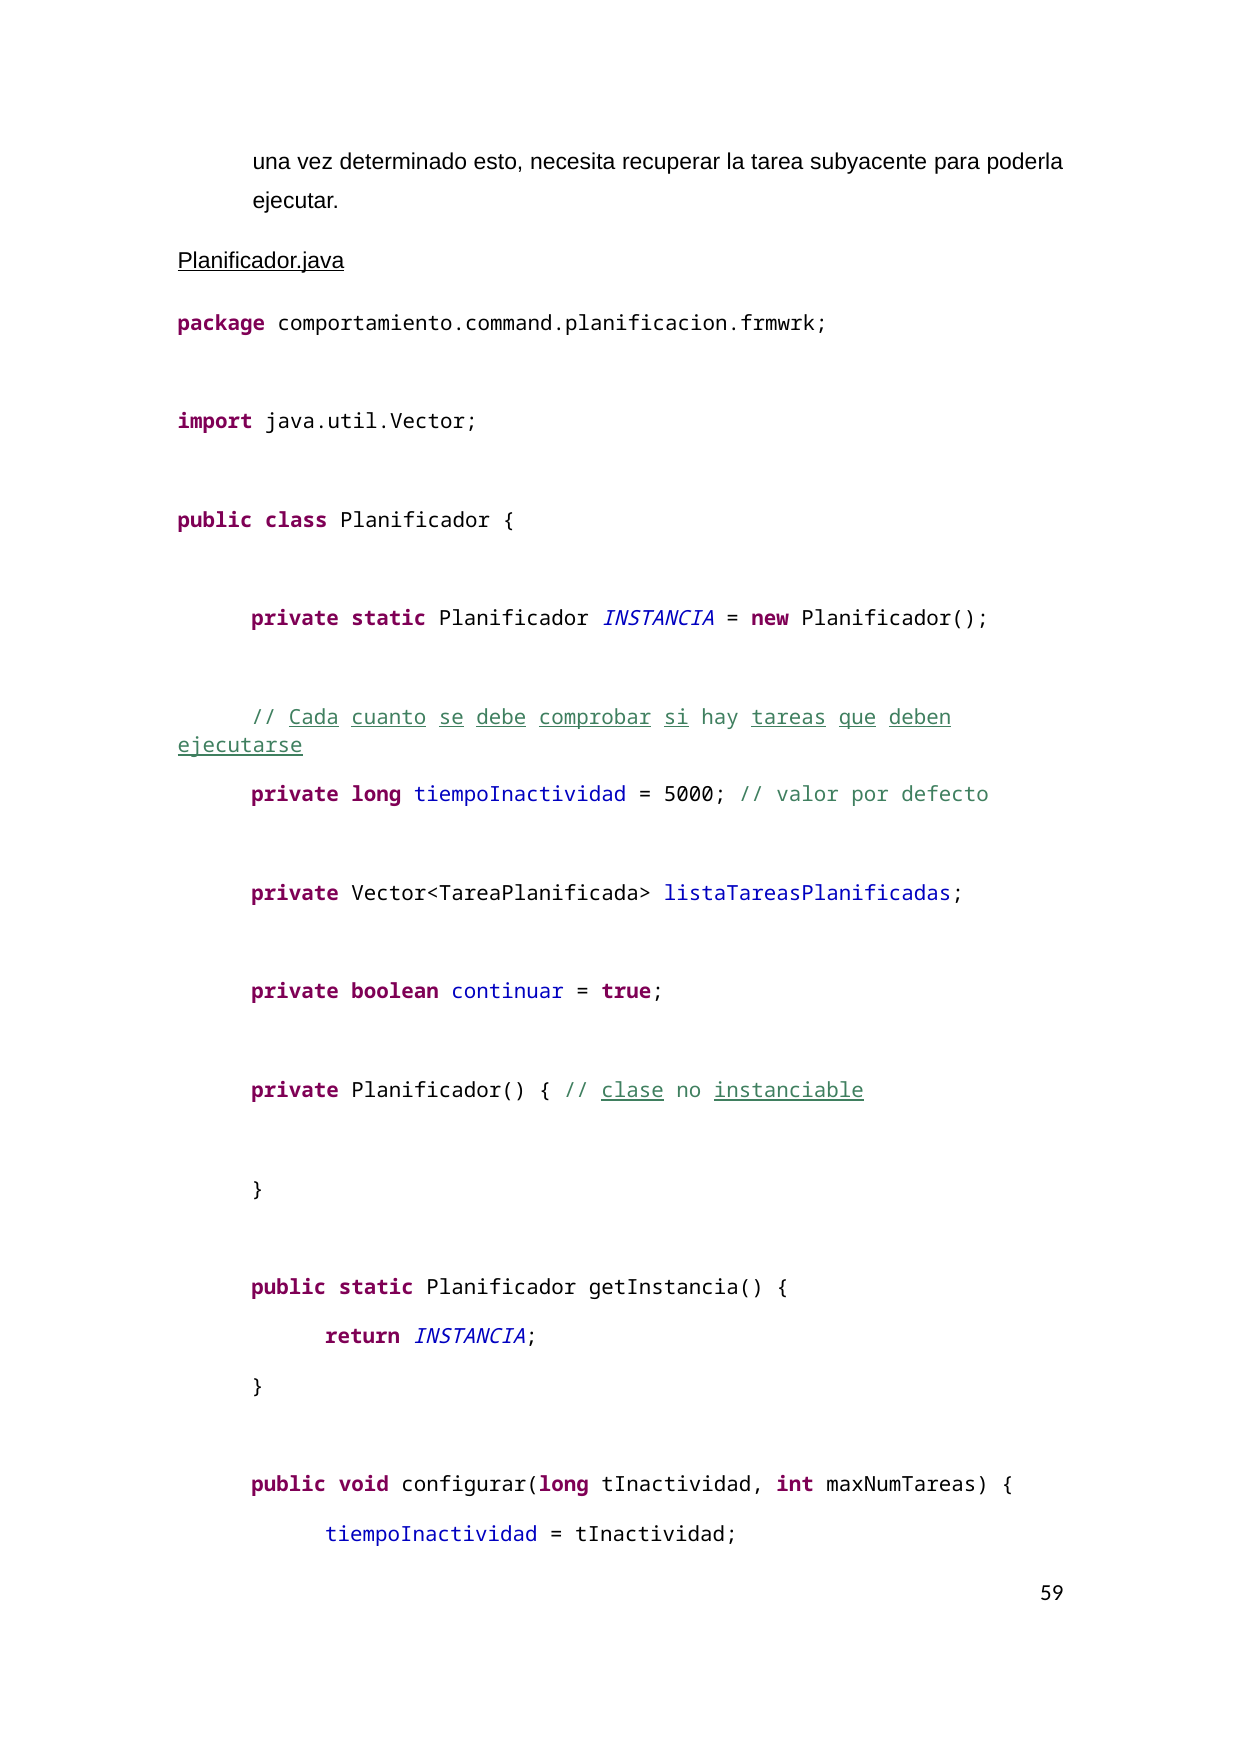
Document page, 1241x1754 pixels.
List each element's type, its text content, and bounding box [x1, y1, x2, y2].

text private static Planificador INSTANCIA = new Planificador(); [177, 603, 1063, 632]
text // Cada cuanto se debe comprobar si hay tareas que deben ejecutarse [177, 702, 1063, 759]
text package comportamiento.command.planificacion.frmwrk; [177, 308, 1063, 336]
text } [177, 1371, 1063, 1399]
text private Vector<TareaPlanificada> listaTareasPlanificadas; [177, 878, 1063, 907]
text private boolean continuar = true; [177, 977, 1063, 1005]
text private Planificador() { // clase no instanciable [177, 1075, 1063, 1104]
text import java.util.Vector; [177, 406, 1063, 435]
list una vez determinado esto, necesita recuperar la tarea subyacente para poderla ejecutar. [215, 148, 1063, 213]
text public void configurar(long tInactividad, int maxNumTareas) { [177, 1469, 1063, 1498]
text return INSTANCIA; [177, 1322, 1063, 1350]
text private long tiempoInactividad = 5000; // valor por defecto [177, 779, 1063, 808]
text public class Planificador { [177, 505, 1063, 533]
text tiempoInactividad = tInactividad; [177, 1519, 1063, 1547]
text } [177, 1174, 1063, 1202]
text public static Planificador getInstancia() { [177, 1272, 1063, 1301]
text Planificador.java [177, 247, 1063, 274]
